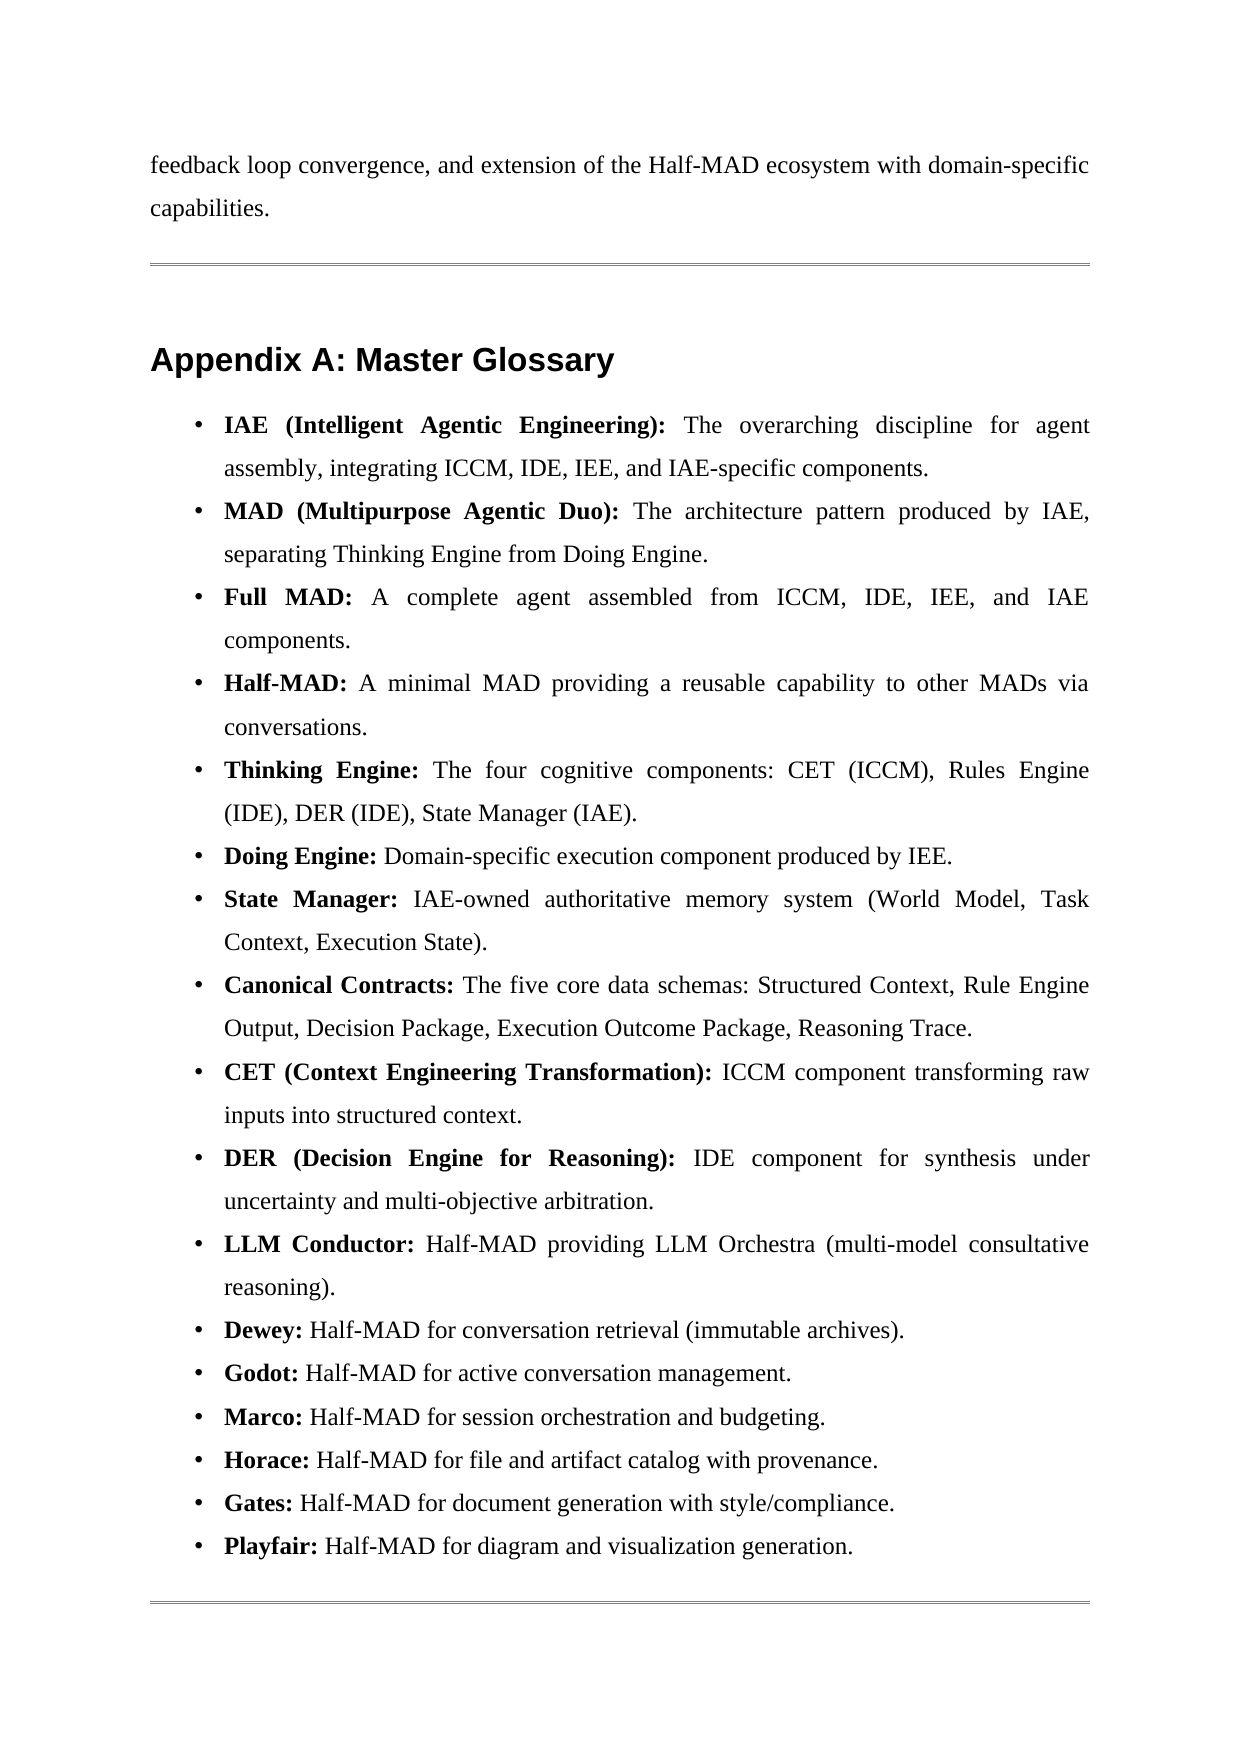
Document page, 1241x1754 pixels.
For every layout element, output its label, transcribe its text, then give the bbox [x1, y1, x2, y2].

list Godot: Half-MAD for active conversation management. [194, 1358, 1090, 1387]
list Horace: Half-MAD for file and artifact catalog with provenance. [194, 1445, 1090, 1473]
list DER (Decision Engine for Reasoning): IDE component for synthesis under uncertainty and multi-objective arbitration. [194, 1143, 1090, 1215]
list MAD (Multipurpose Agentic Duo): The architecture pattern produced by IAE, separating Thinking Engine from Doing Engine. [194, 496, 1090, 568]
list Thinking Engine: The four cognitive components: CET (ICCM), Rules Engine (IDE), DER (IDE), State Manager (IAE). [194, 755, 1090, 827]
text feedback loop convergence, and extension of the Half-MAD ecosystem with domain-specific capabilities. [150, 150, 1090, 222]
list Doing Engine: Domain-specific execution component produced by IEE. [194, 841, 1090, 870]
list Marco: Half-MAD for session orchestration and budgeting. [194, 1402, 1090, 1430]
list Half-MAD: A minimal MAD providing a reusable capability to other MADs via conversations. [194, 668, 1090, 740]
list IAE (Intelligent Agentic Engineering): The overarching discipline for agent assembly, integrating ICCM, IDE, IEE, and IAE-specific components. [194, 410, 1090, 482]
subtitle Appendix A: Master Glossary [150, 339, 1090, 378]
list Playfair: Half-MAD for diagram and visualization generation. [194, 1531, 1090, 1560]
list Dewey: Half-MAD for conversation retrieval (immutable archives). [194, 1315, 1090, 1344]
list Canonical Contracts: The five core data schemas: Structured Context, Rule Engine Output, Decision Package, Execution Outcome Package, Reasoning Trace. [194, 970, 1090, 1042]
list Gates: Half-MAD for document generation with style/compliance. [194, 1488, 1090, 1517]
list LLM Conductor: Half-MAD providing LLM Orchestra (multi-model consultative reasoning). [194, 1229, 1090, 1301]
list CET (Context Engineering Transformation): ICCM component transforming raw inputs into structured context. [194, 1057, 1090, 1128]
list Full MAD: A complete agent assembled from ICCM, IDE, IEE, and IAE components. [194, 582, 1090, 654]
list State Manager: IAE-owned authoritative memory system (World Model, Task Context, Execution State). [194, 884, 1090, 956]
